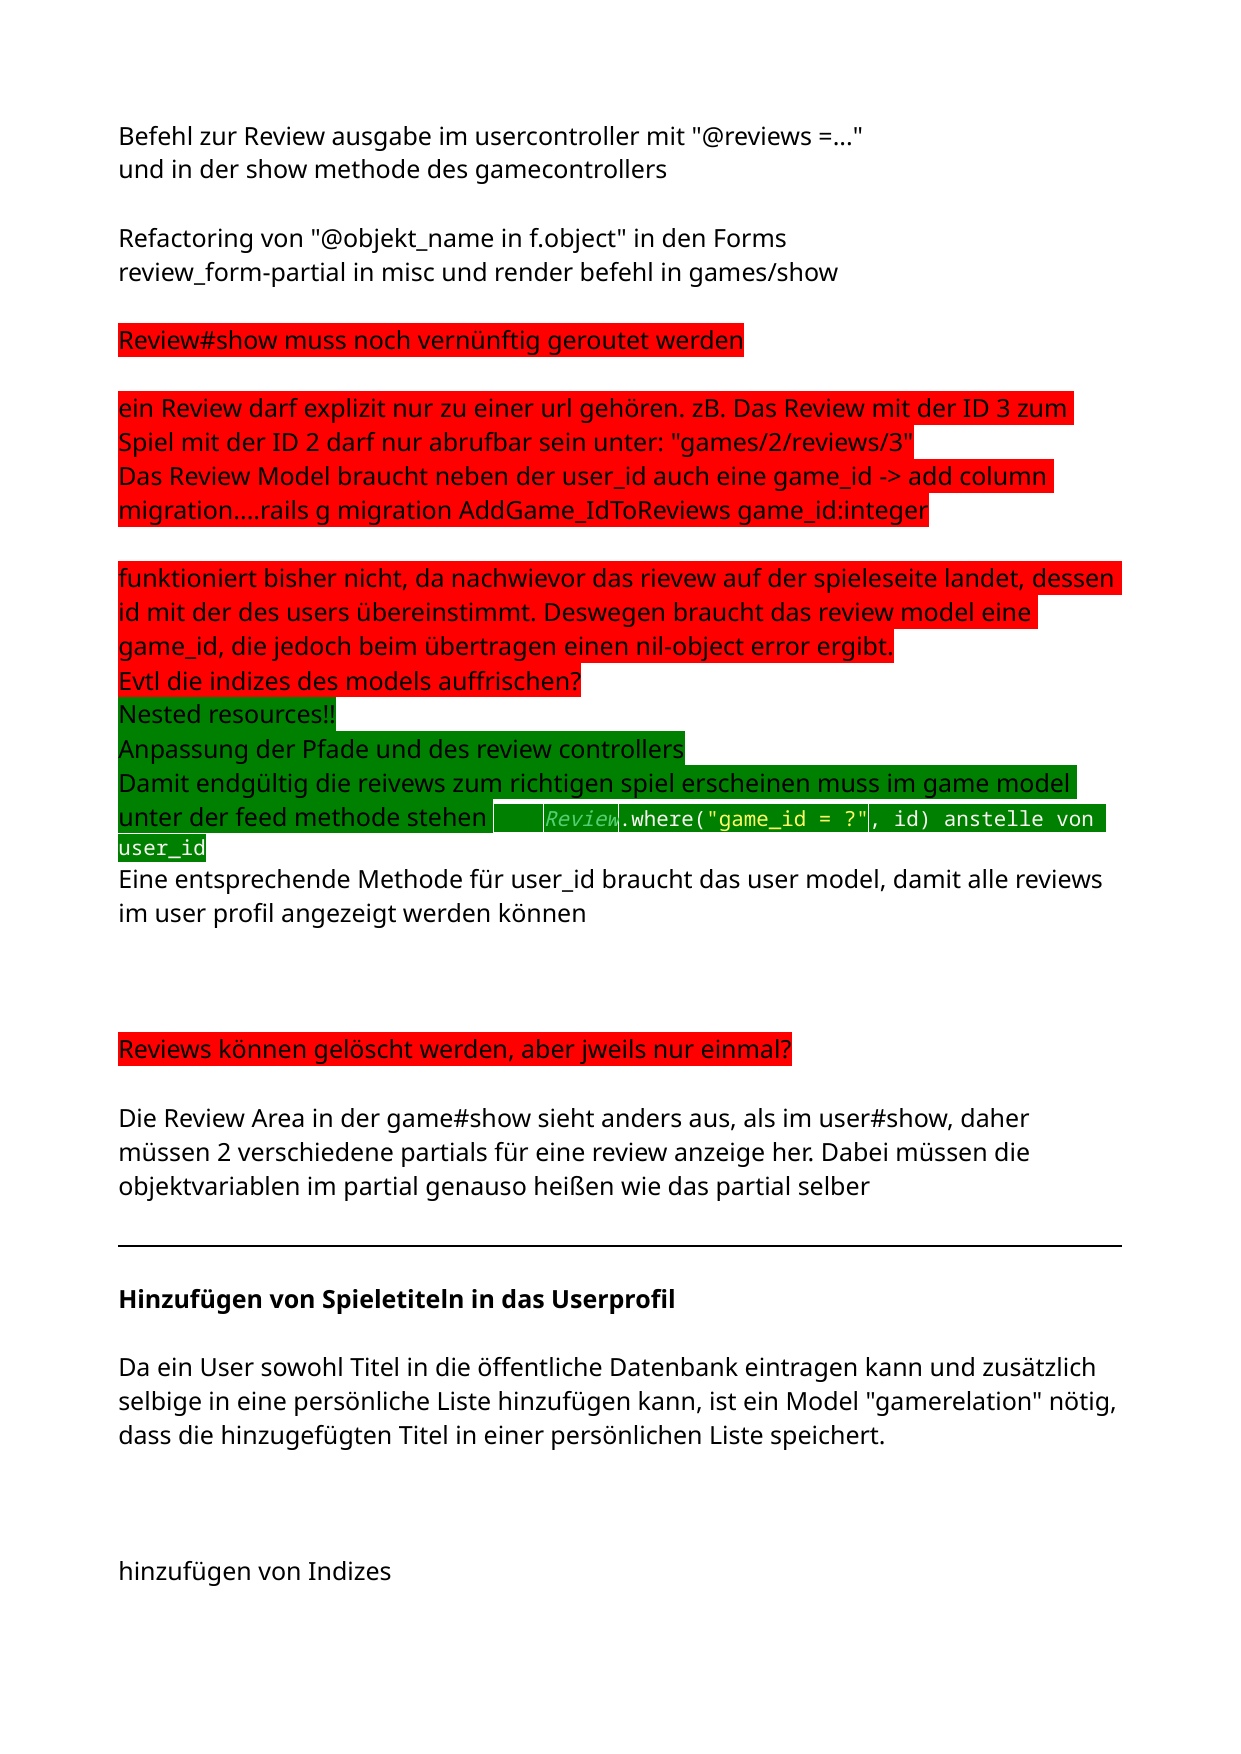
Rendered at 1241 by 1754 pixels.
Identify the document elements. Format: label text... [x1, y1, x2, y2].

text review_form-partial in misc und render befehl in games/show [118, 254, 1122, 288]
text Befehl zur Review ausgabe im usercontroller mit "@reviews =..." [118, 118, 1122, 152]
text Reviews können gelöscht werden, aber jweils nur einmal? [118, 1032, 1122, 1066]
text Hinzufügen von Spieletiteln in das Userprofil [118, 1281, 1122, 1316]
text und in der show methode des gamecontrollers [118, 152, 1122, 186]
text funktioniert bisher nicht, da nachwievor das rievew auf der spieleseite landet, dessen id mit der des users übereinstimmt. Deswegen braucht das review model eine game_id, die jedoch beim übertragen einen nil-object error ergibt. [118, 561, 1122, 663]
text Nested resources!! [118, 697, 1122, 731]
text Refactoring von "@objekt_name in f.object" in den Forms [118, 220, 1122, 254]
text hinzufügen von Indizes [118, 1554, 1122, 1588]
text Damit endgültig die reivews zum richtigen spiel erscheinen muss im game model unter der feed methode stehen Review.where("game_id = ?", id) anstelle von user_id [118, 765, 1122, 862]
text Evtl die indizes des models auffrischen? [118, 663, 1122, 697]
text ein Review darf explizit nur zu einer url gehören. zB. Das Review mit der ID 3 zum Spiel mit der ID 2 darf nur abrufbar sein unter: "games/2/reviews/3" [118, 391, 1122, 459]
text Das Review Model braucht neben der user_id auch eine game_id -> add column migration....rails g migration AddGame_IdToReviews game_id:integer [118, 459, 1122, 527]
text Da ein User sowohl Titel in die öffentliche Datenbank eintragen kann und zusätzlich selbige in eine persönliche Liste hinzufügen kann, ist ein Model "gamerelation" nötig, dass die hinzugefügten Titel in einer persönlichen Liste speichert. [118, 1349, 1122, 1452]
text Eine entsprechende Methode für user_id braucht das user model, damit alle reviews im user profil angezeigt werden können [118, 862, 1122, 930]
text Review#show muss noch vernünftig geroutet werden [118, 322, 1122, 357]
text Die Review Area in der game#show sieht anders aus, als im user#show, daher müssen 2 verschiedene partials für eine review anzeige her. Dabei müssen die objektvariablen im partial genauso heißen wie das partial selber [118, 1100, 1122, 1202]
text Anpassung der Pfade und des review controllers [118, 731, 1122, 765]
